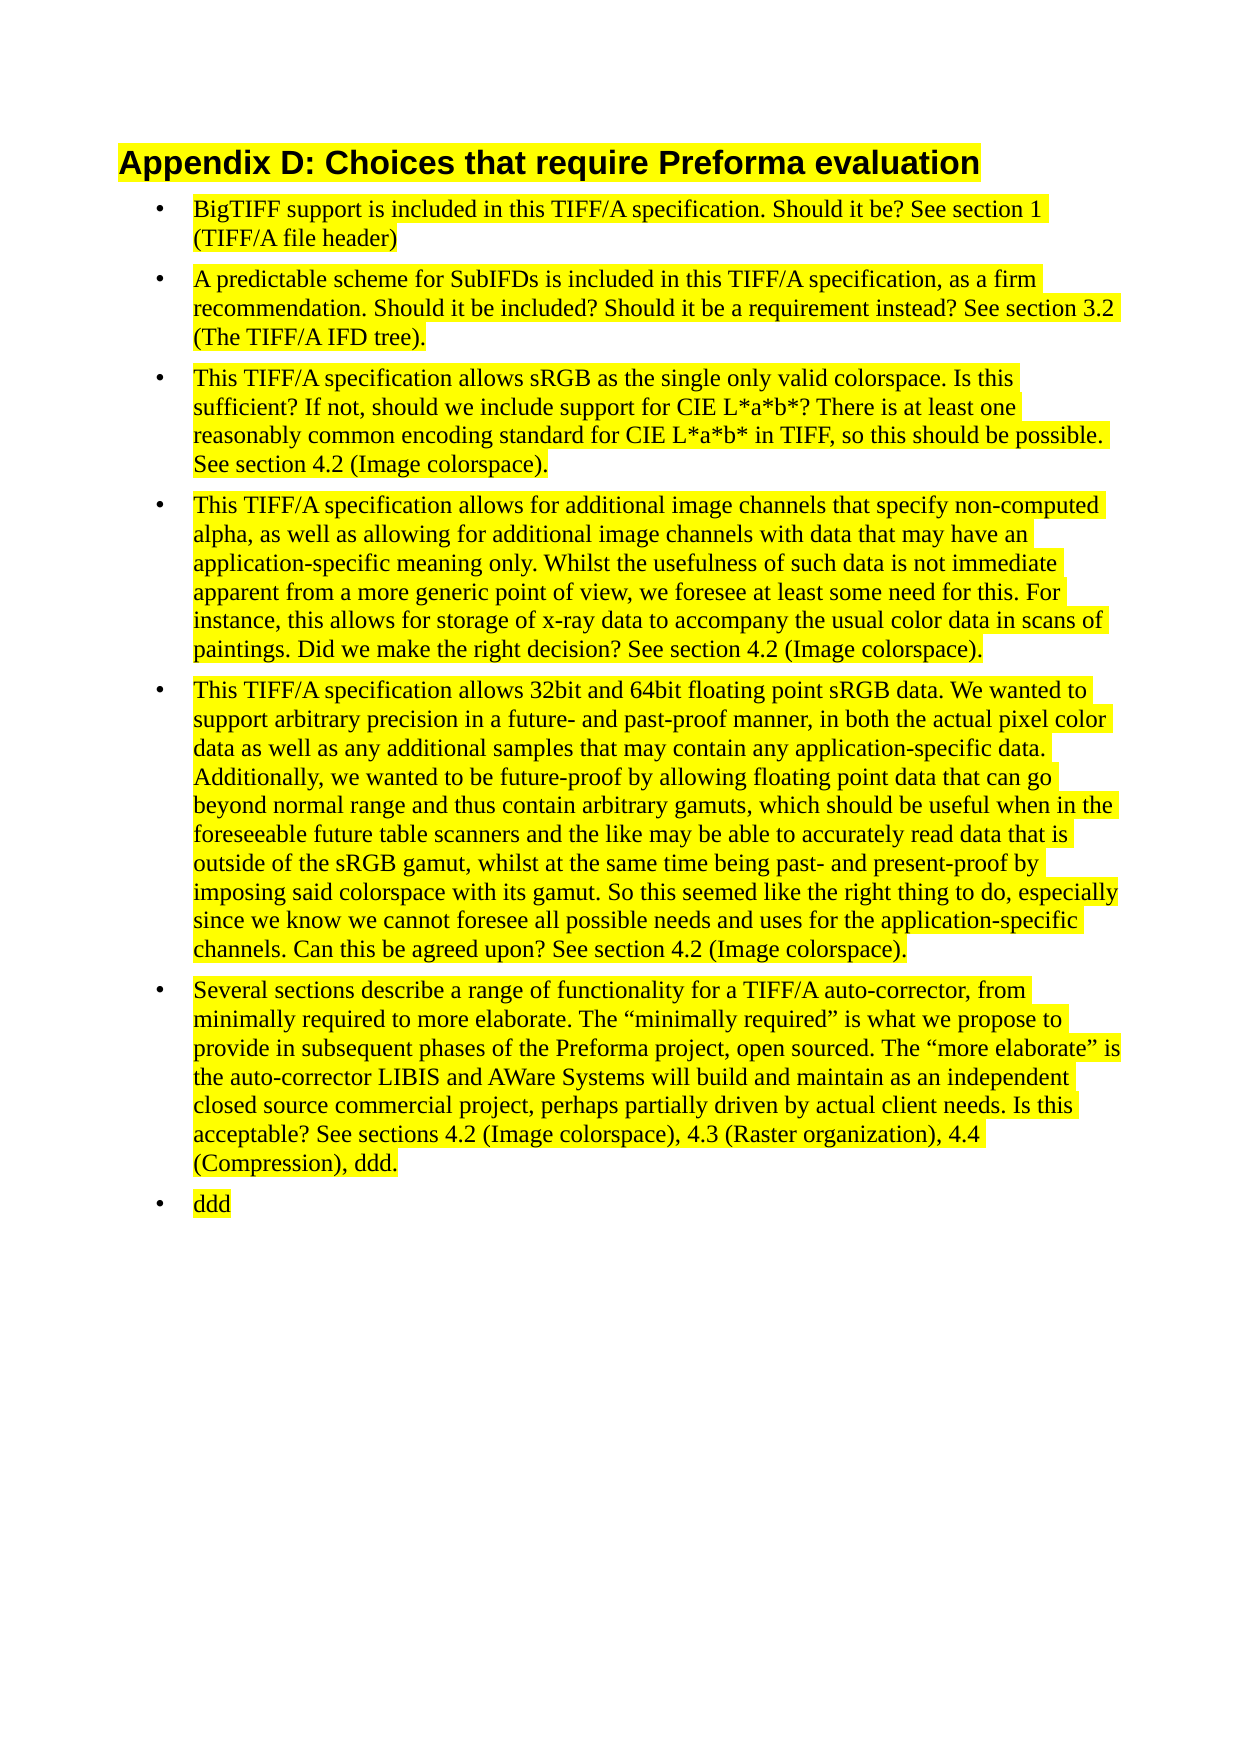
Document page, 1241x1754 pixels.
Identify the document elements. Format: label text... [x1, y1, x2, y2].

list This TIFF/A specification allows sRGB as the single only valid colorspace. Is this sufficient? If not, should we include support for CIE L*a*b*? There is at least one reasonably common encoding standard for CIE L*a*b* in TIFF, so this should be possible. See section 4.2 (Image colorspace). [156, 363, 1122, 478]
list ddd [156, 1189, 1122, 1218]
list A predictable scheme for SubIFDs is included in this TIFF/A specification, as a firm recommendation. Should it be included? Should it be a requirement instead? See section 3.2 (The TIFF/A IFD tree). [156, 264, 1122, 351]
list This TIFF/A specification allows for additional image channels that specify non-computed alpha, as well as allowing for additional image channels with data that may have an application-specific meaning only. Whilst the usefulness of such data is not immediate apparent from a more generic point of view, we foresee at least some need for this. For instance, this allows for storage of x-ray data to accompany the usual color data in scans of paintings. Did we make the right decision? See section 4.2 (Image colorspace). [156, 491, 1122, 663]
list BigTIFF support is included in this TIFF/A specification. Should it be? See section 1 (TIFF/A file header) [156, 194, 1122, 252]
subtitle Appendix D: Choices that require Preforma evaluation [118, 143, 1122, 182]
list This TIFF/A specification allows 32bit and 64bit floating point sRGB data. We wanted to support arbitrary precision in a future- and past-proof manner, in both the actual pixel color data as well as any additional samples that may contain any application-specific data. Additionally, we wanted to be future-proof by allowing floating point data that can go beyond normal range and thus contain arbitrary gamuts, which should be useful when in the foreseeable future table scanners and the like may be able to accurately read data that is outside of the sRGB gamut, whilst at the same time being past- and present-proof by imposing said colorspace with its gamut. So this seemed like the right thing to do, especially since we know we cannot foresee all possible needs and uses for the application-specific channels. Can this be agreed upon? See section 4.2 (Image colorspace). [156, 676, 1122, 963]
list Several sections describe a range of functionality for a TIFF/A auto-corrector, from minimally required to more elaborate. The “minimally required” is what we propose to provide in subsequent phases of the Preforma project, open sourced. The “more elaborate” is the auto-corrector LIBIS and AWare Systems will build and maintain as an independent closed source commercial project, perhaps partially driven by actual client needs. Is this acceptable? See sections 4.2 (Image colorspace), 4.3 (Raster organization), 4.4 (Compression), ddd. [156, 976, 1122, 1177]
